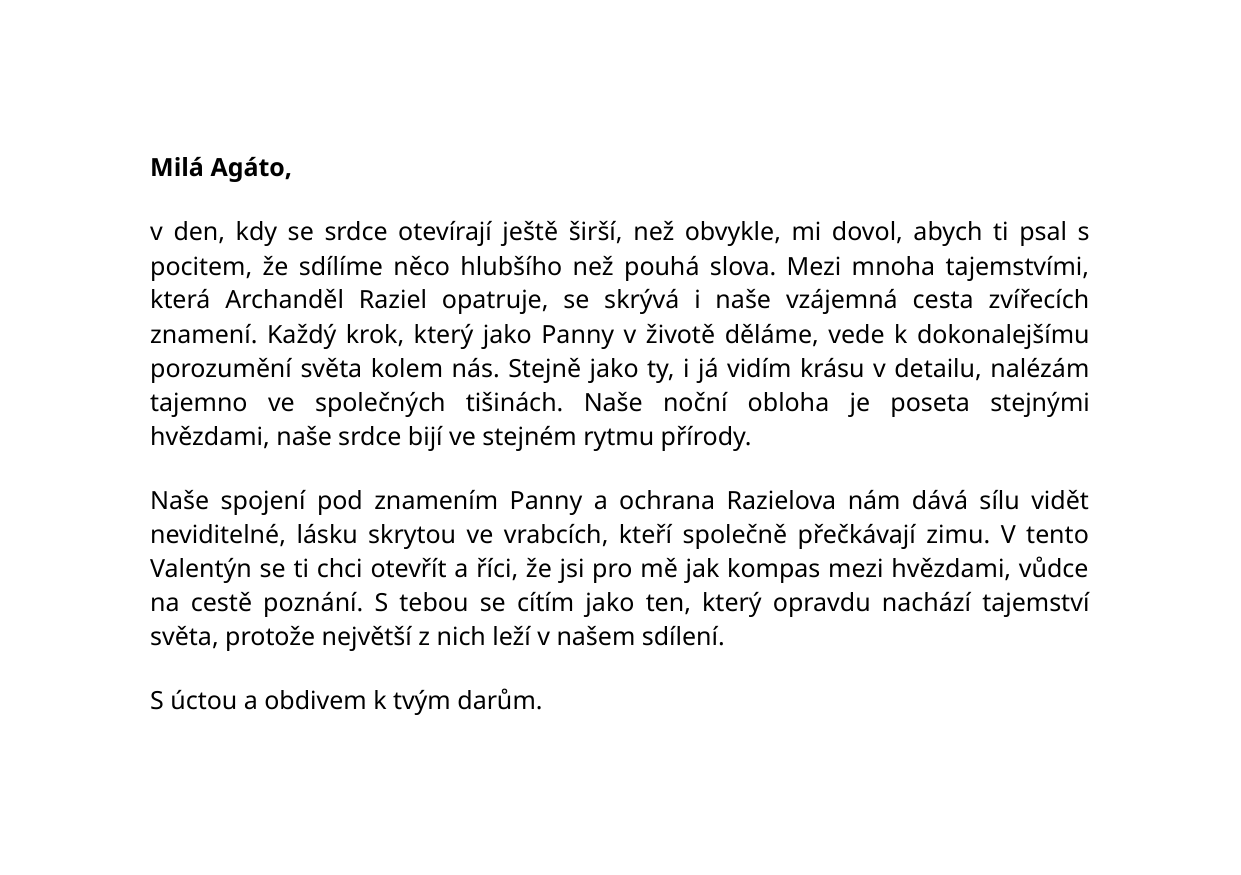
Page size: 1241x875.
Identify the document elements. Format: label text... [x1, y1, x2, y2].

text Milá Agáto, [150, 150, 1091, 184]
text v den, kdy se srdce otevírají ještě širší, než obvykle, mi dovol, abych ti psal s pocitem, že sdílíme něco hlubšího než pouhá slova. Mezi mnoha tajemstvími, která Archanděl Raziel opatruje, se skrývá i naše vzájemná cesta zvířecích znamení. Každý krok, který jako Panny v životě děláme, vede k dokonalejšímu porozumění světa kolem nás. Stejně jako ty, i já vidím krásu v detailu, nalézám tajemno ve společných tišinách. Naše noční obloha je poseta stejnými hvězdami, naše srdce bijí ve stejném rytmu přírody. [150, 214, 1091, 452]
text S úctou a obdivem k tvým darům. [150, 683, 1091, 717]
text Naše spojení pod znamením Panny a ochrana Razielova nám dává sílu vidět neviditelné, lásku skrytou ve vrabcích, kteří společně přečkávají zimu. V tento Valentýn se ti chci otevřít a říci, že jsi pro mě jak kompas mezi hvězdami, vůdce na cestě poznání. S tebou se cítím jako ten, který opravdu nachází tajemství světa, protože největší z nich leží v našem sdílení. [150, 482, 1091, 653]
